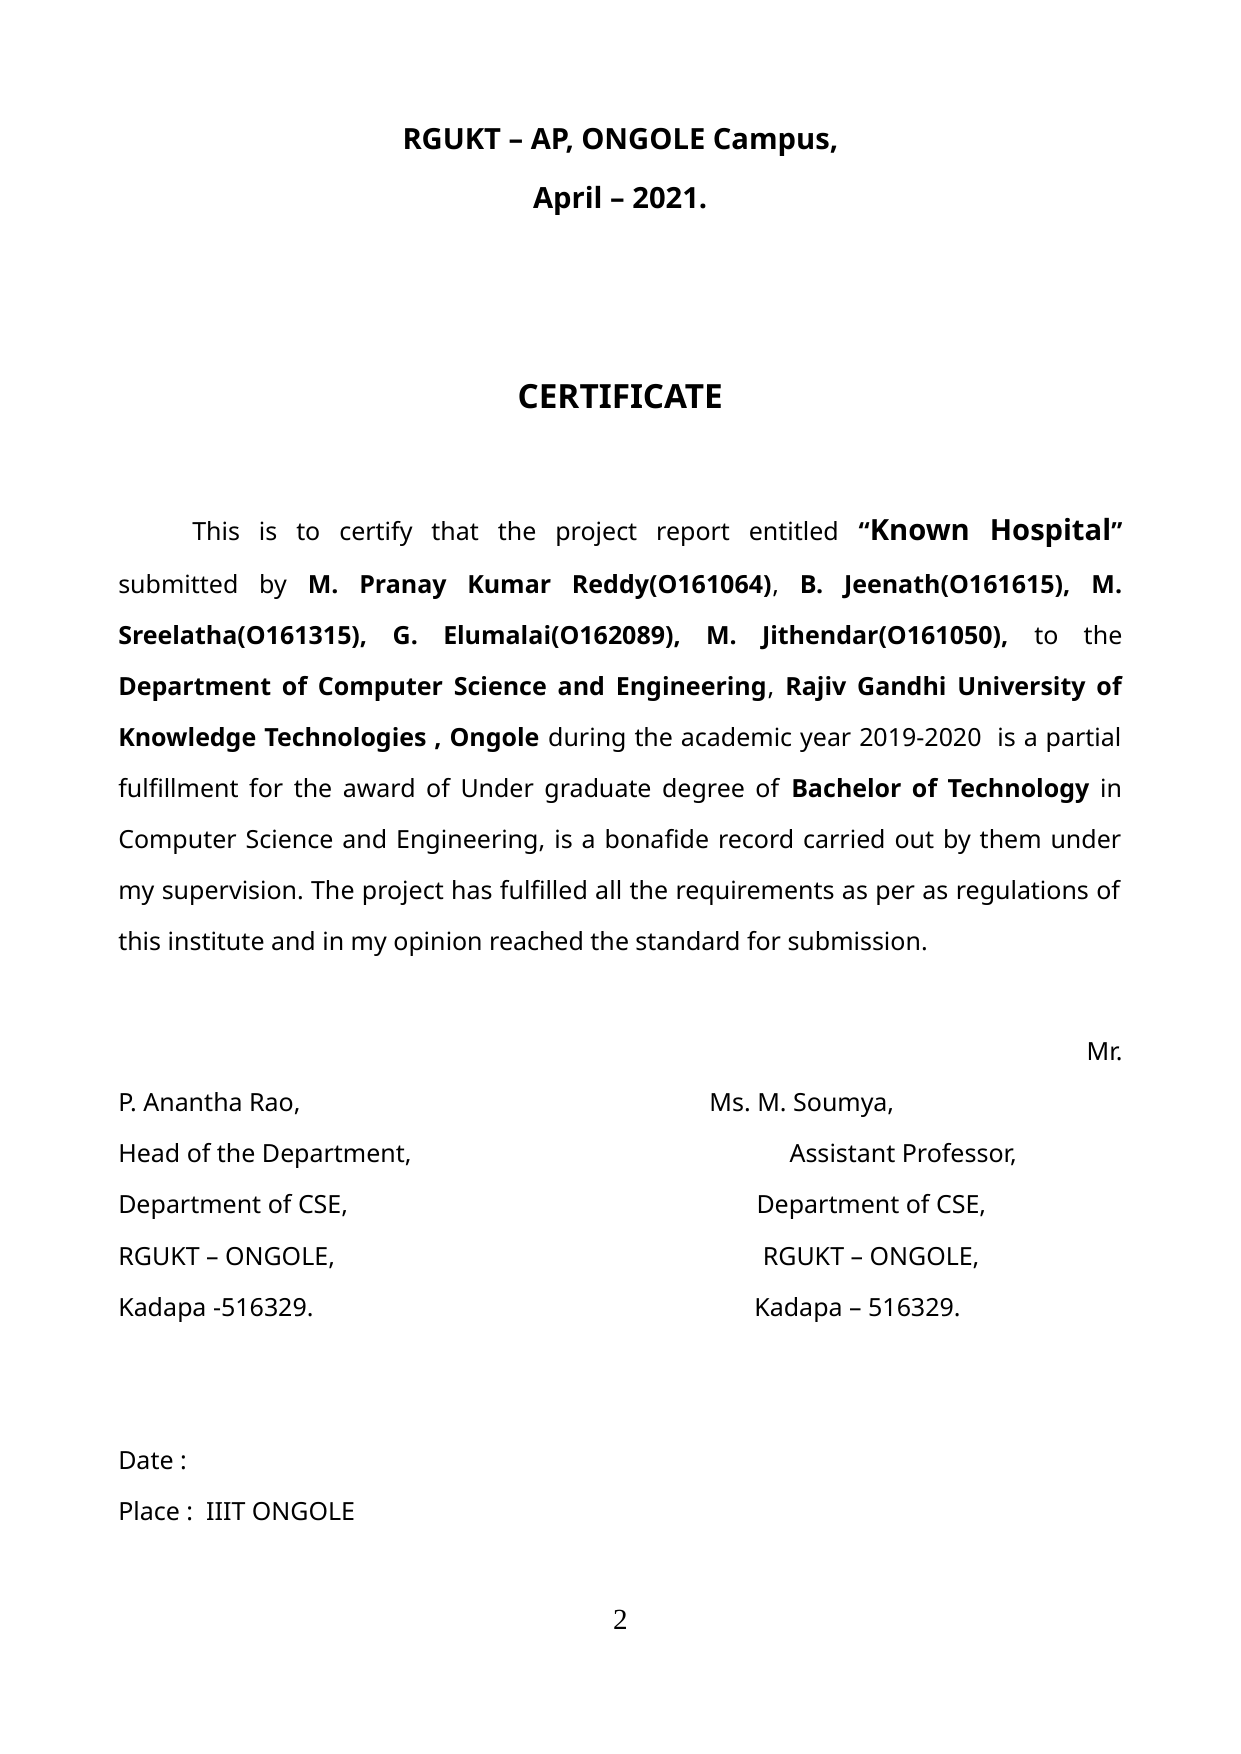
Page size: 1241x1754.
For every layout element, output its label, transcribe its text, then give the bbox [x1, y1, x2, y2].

text April – 2021. [118, 178, 1122, 217]
text Mr. P. Anantha Rao, Ms. M. Soumya, [118, 1034, 1122, 1119]
text This is to certify that the project report entitled “Known Hospital” submitted by M. Pranay Kumar Reddy(O161064), B. Jeenath(O161615), M. Sreelatha(O161315), G. Elumalai(O162089), M. Jithendar(O161050), to the Department of Computer Science and Engineering, Rajiv Gandhi University of Knowledge Technologies , Ongole during the academic year 2019-2020 is a partial fulfillment for the award of Under graduate degree of Bachelor of Technology in Computer Science and Engineering, is a bonafide record carried out by them under my supervision. The project has fulfilled all the requirements as per as regulations of this institute and in my opinion reached the standard for submission. [118, 509, 1122, 958]
text Head of the Department, Assistant Professor, [118, 1136, 1122, 1170]
text Kadapa -516329. Kadapa – 516329. [118, 1289, 1122, 1323]
text RGUKT – AP, ONGOLE Campus, [118, 118, 1122, 158]
text Department of CSE, Department of CSE, [118, 1187, 1122, 1221]
text CERTIFICATE [118, 373, 1122, 419]
text RGUKT – ONGOLE, RGUKT – ONGOLE, [118, 1238, 1122, 1272]
text Place : IIIT ONGOLE [118, 1493, 1122, 1527]
text Date : [118, 1442, 1122, 1476]
